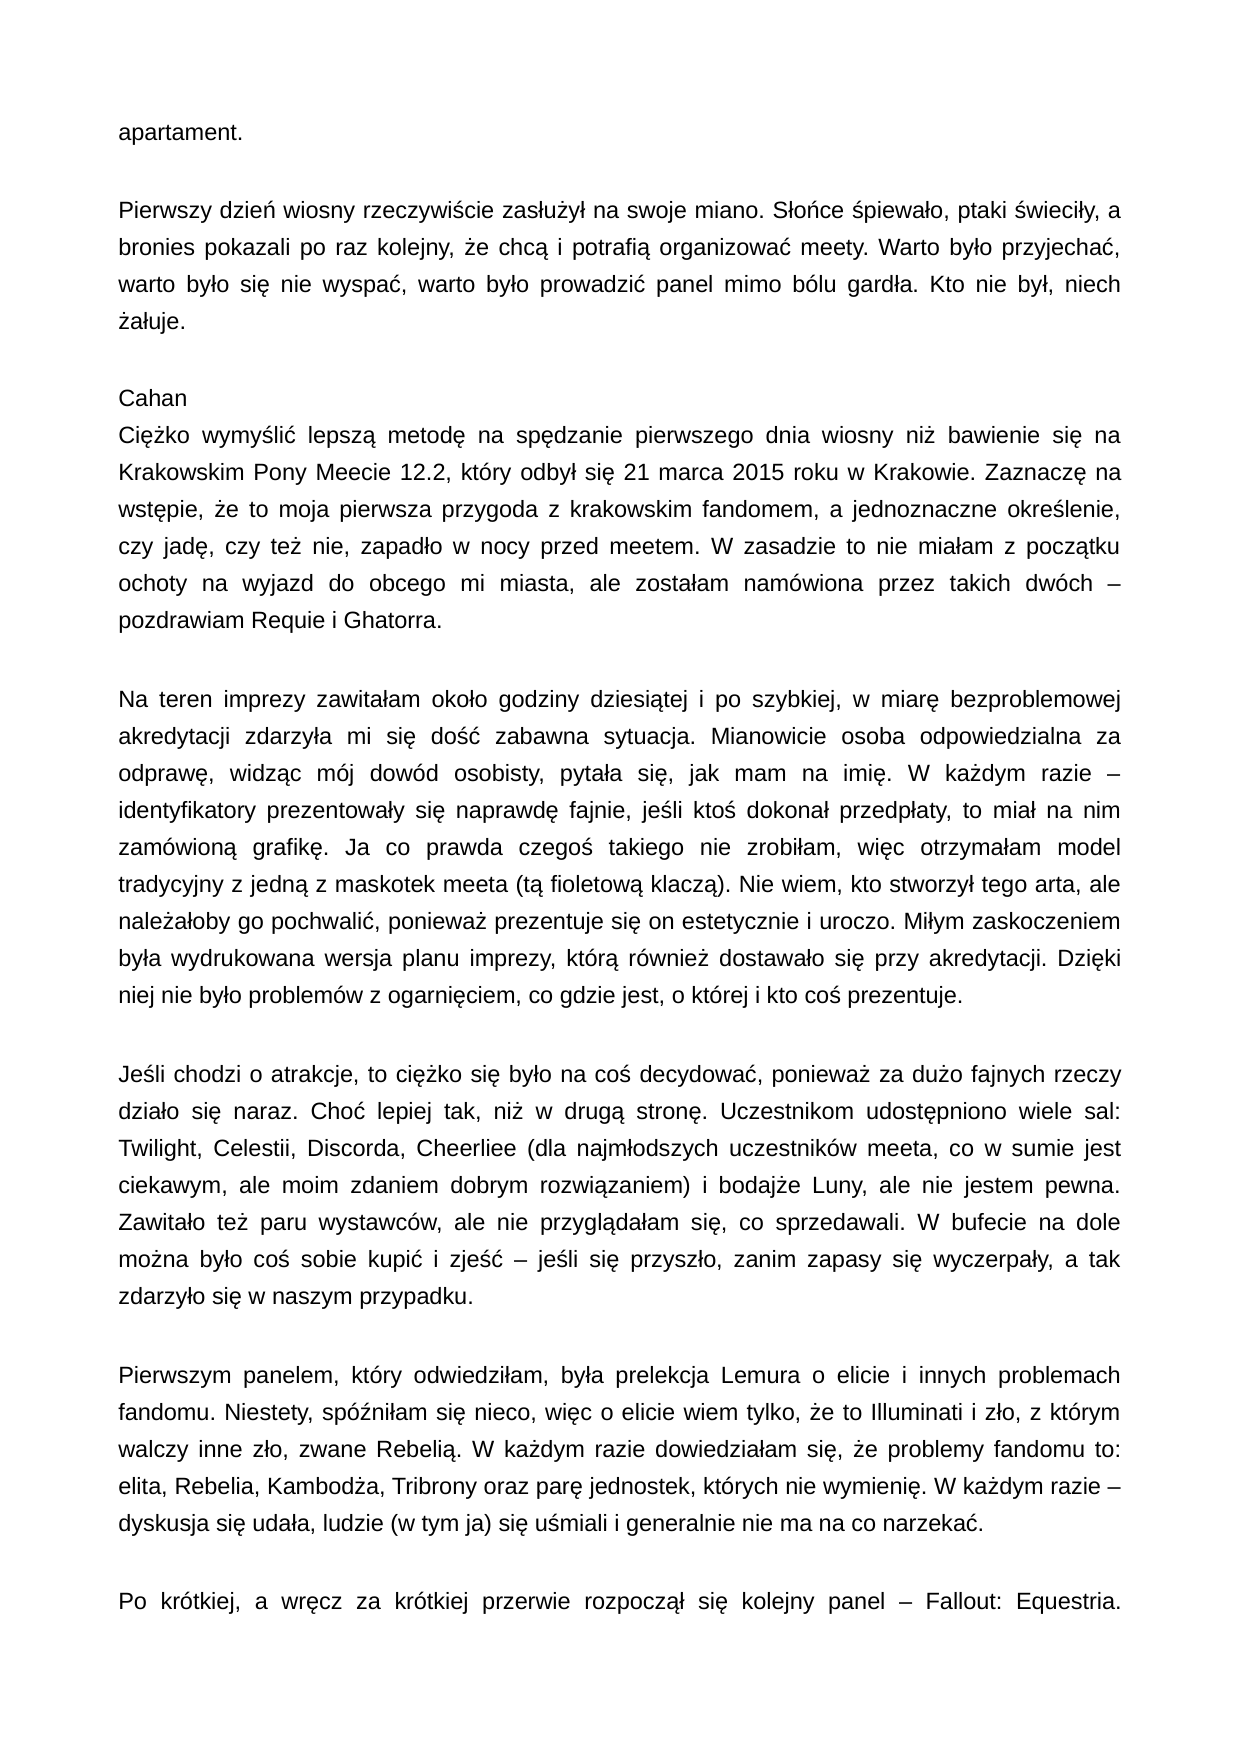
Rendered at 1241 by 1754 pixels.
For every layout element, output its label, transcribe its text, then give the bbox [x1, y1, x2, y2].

text Cahan [118, 384, 1122, 411]
text apartament. [118, 118, 1122, 145]
text Na teren imprezy zawitałam około godziny dziesiątej i po szybkiej, w miarę bezproblemowej akredytacji zdarzyła mi się dość zabawna sytuacja. Mianowicie osoba odpowiedzialna za odprawę, widząc mój dowód osobisty, pytała się, jak mam na imię. W każdym razie – identyfikatory prezentowały się naprawdę fajnie, jeśli ktoś dokonał przedpłaty, to miał na nim zamówioną grafikę. Ja co prawda czegoś takiego nie zrobiłam, więc otrzymałam model tradycyjny z jedną z maskotek meeta (tą fioletową klaczą). Nie wiem, kto stworzył tego arta, ale należałoby go pochwalić, ponieważ prezentuje się on estetycznie i uroczo. Miłym zaskoczeniem była wydrukowana wersja planu imprezy, którą również dostawało się przy akredytacji. Dzięki niej nie było problemów z ogarnięciem, co gdzie jest, o której i kto coś prezentuje. [118, 685, 1122, 1009]
text Pierwszy dzień wiosny rzeczywiście zasłużył na swoje miano. Słońce śpiewało, ptaki świeciły, a bronies pokazali po raz kolejny, że chcą i potrafią organizować meety. Warto było przyjechać, warto było się nie wyspać, warto było prowadzić panel mimo bólu gardła. Kto nie był, niech żałuje. [118, 196, 1122, 334]
text Jeśli chodzi o atrakcje, to ciężko się było na coś decydować, ponieważ za dużo fajnych rzeczy działo się naraz. Choć lepiej tak, niż w drugą stronę. Uczestnikom udostępniono wiele sal: Twilight, Celestii, Discorda, Cheerliee (dla najmłodszych uczestników meeta, co w sumie jest ciekawym, ale moim zdaniem dobrym rozwiązaniem) i bodajże Luny, ale nie jestem pewna. Zawitało też paru wystawców, ale nie przyglądałam się, co sprzedawali. W bufecie na dole można było coś sobie kupić i zjeść – jeśli się przyszło, zanim zapasy się wyczerpały, a tak zdarzyło się w naszym przypadku. [118, 1060, 1122, 1309]
text Pierwszym panelem, który odwiedziłam, była prelekcja Lemura o elicie i innych problemach fandomu. Niestety, spóźniłam się nieco, więc o elicie wiem tylko, że to Illuminati i zło, z którym walczy inne zło, zwane Rebelią. W każdym razie dowiedziałam się, że problemy fandomu to: elita, Rebelia, Kambodża, Tribrony oraz parę jednostek, których nie wymienię. W każdym razie – dyskusja się udała, ludzie (w tym ja) się uśmiali i generalnie nie ma na co narzekać. [118, 1361, 1122, 1536]
text Po krótkiej, a wręcz za krótkiej przerwie rozpoczął się kolejny panel – Fallout: Equestria. [118, 1588, 1122, 1614]
text Ciężko wymyślić lepszą metodę na spędzanie pierwszego dnia wiosny niż bawienie się na Krakowskim Pony Meecie 12.2, który odbył się 21 marca 2015 roku w Krakowie. Zaznaczę na wstępie, że to moja pierwsza przygoda z krakowskim fandomem, a jednoznaczne określenie, czy jadę, czy też nie, zapadło w nocy przed meetem. W zasadzie to nie miałam z początku ochoty na wyjazd do obcego mi miasta, ale zostałam namówiona przez takich dwóch – pozdrawiam Requie i Ghatorra. [118, 421, 1122, 634]
